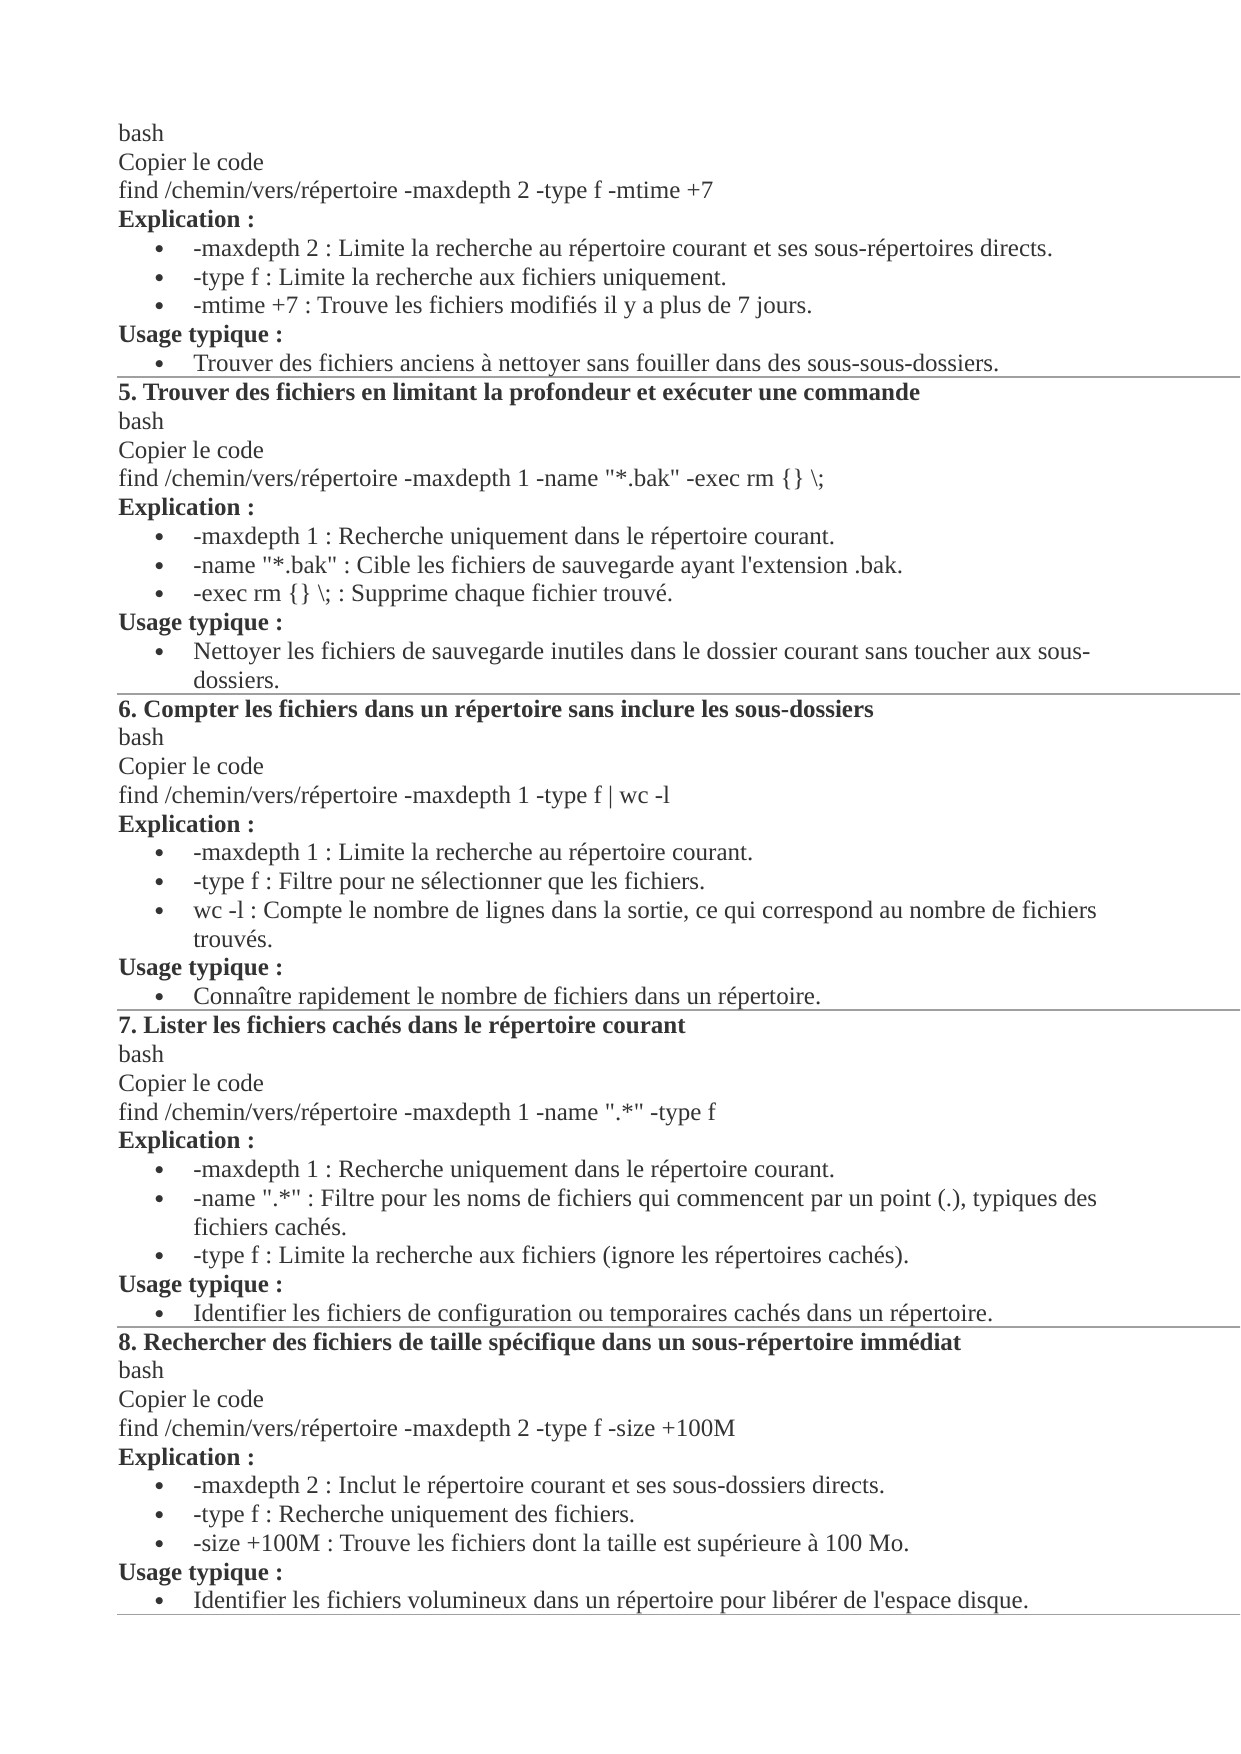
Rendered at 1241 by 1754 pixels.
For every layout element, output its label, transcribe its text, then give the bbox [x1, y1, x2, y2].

list Identifier les fichiers volumineux dans un répertoire pour libérer de l'espace disque. [156, 1586, 1122, 1614]
text bash [118, 118, 1122, 147]
text Explication : [118, 492, 1122, 521]
text 7. Lister les fichiers cachés dans le répertoire courant [118, 1011, 1122, 1039]
text bash [118, 406, 1122, 435]
list -type f : Limite la recherche aux fichiers (ignore les répertoires cachés). [156, 1240, 1122, 1269]
text find /chemin/vers/répertoire -maxdepth 1 -name ".*" -type f [118, 1097, 1122, 1125]
text bash [118, 722, 1122, 751]
text Explication : [118, 1125, 1122, 1154]
text Copier le code [118, 435, 1122, 463]
list Trouver des fichiers anciens à nettoyer sans fouiller dans des sous-sous-dossiers. [156, 348, 1122, 376]
text Copier le code [118, 147, 1122, 176]
list -maxdepth 1 : Recherche uniquement dans le répertoire courant. [156, 1154, 1122, 1183]
list -maxdepth 1 : Recherche uniquement dans le répertoire courant. [156, 521, 1122, 550]
list Connaître rapidement le nombre de fichiers dans un répertoire. [156, 981, 1122, 1009]
text Usage typique : [118, 1269, 1122, 1298]
list -name ".*" : Filtre pour les noms de fichiers qui commencent par un point (.), typiques des fichiers cachés. [156, 1183, 1122, 1240]
text Explication : [118, 1442, 1122, 1471]
text Explication : [118, 809, 1122, 837]
list Nettoyer les fichiers de sauvegarde inutiles dans le dossier courant sans toucher aux sous-dossiers. [156, 636, 1122, 693]
text Copier le code [118, 1384, 1122, 1413]
text find /chemin/vers/répertoire -maxdepth 1 -type f | wc -l [118, 780, 1122, 809]
list -maxdepth 2 : Limite la recherche au répertoire courant et ses sous-répertoires directs. [156, 233, 1122, 262]
list -exec rm {} \; : Supprime chaque fichier trouvé. [156, 578, 1122, 607]
text find /chemin/vers/répertoire -maxdepth 2 -type f -mtime +7 [118, 176, 1122, 204]
text bash [118, 1039, 1122, 1068]
text bash [118, 1356, 1122, 1384]
list -mtime +7 : Trouve les fichiers modifiés il y a plus de 7 jours. [156, 291, 1122, 319]
text 8. Rechercher des fichiers de taille spécifique dans un sous-répertoire immédiat [118, 1328, 1122, 1356]
list Identifier les fichiers de configuration ou temporaires cachés dans un répertoire. [156, 1298, 1122, 1326]
list -maxdepth 1 : Limite la recherche au répertoire courant. [156, 837, 1122, 866]
text Usage typique : [118, 319, 1122, 348]
list -type f : Filtre pour ne sélectionner que les fichiers. [156, 866, 1122, 895]
text Explication : [118, 204, 1122, 233]
text Usage typique : [118, 952, 1122, 981]
list -type f : Recherche uniquement des fichiers. [156, 1499, 1122, 1528]
text find /chemin/vers/répertoire -maxdepth 1 -name "*.bak" -exec rm {} \; [118, 463, 1122, 492]
list -maxdepth 2 : Inclut le répertoire courant et ses sous-dossiers directs. [156, 1471, 1122, 1499]
list -name "*.bak" : Cible les fichiers de sauvegarde ayant l'extension .bak. [156, 550, 1122, 578]
text 6. Compter les fichiers dans un répertoire sans inclure les sous-dossiers [118, 695, 1122, 722]
list -type f : Limite la recherche aux fichiers uniquement. [156, 262, 1122, 291]
text Usage typique : [118, 1557, 1122, 1586]
text find /chemin/vers/répertoire -maxdepth 2 -type f -size +100M [118, 1413, 1122, 1442]
list wc -l : Compte le nombre de lignes dans la sortie, ce qui correspond au nombre de fichiers trouvés. [156, 895, 1122, 952]
text Copier le code [118, 751, 1122, 780]
text 5. Trouver des fichiers en limitant la profondeur et exécuter une commande [118, 378, 1122, 406]
text Copier le code [118, 1068, 1122, 1097]
list -size +100M : Trouve les fichiers dont la taille est supérieure à 100 Mo. [156, 1528, 1122, 1557]
text Usage typique : [118, 607, 1122, 636]
